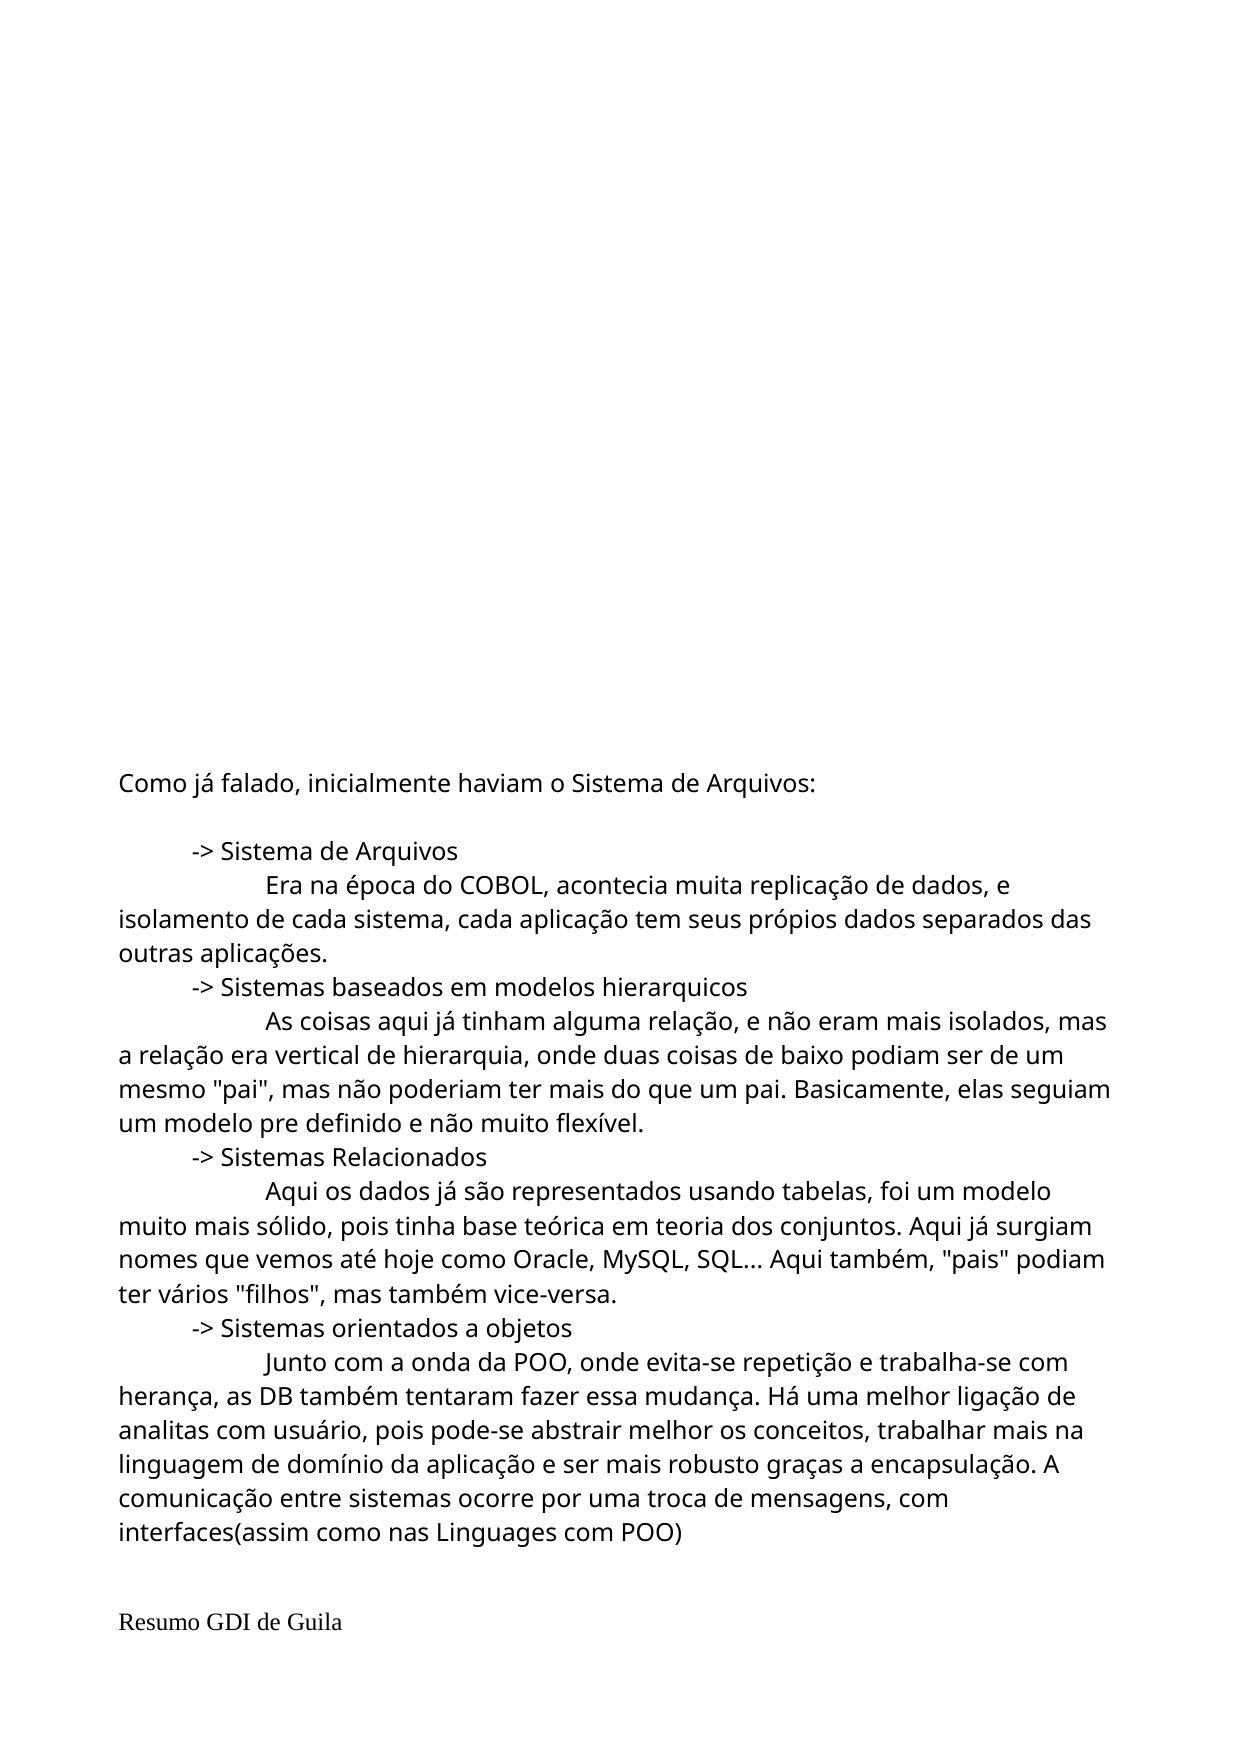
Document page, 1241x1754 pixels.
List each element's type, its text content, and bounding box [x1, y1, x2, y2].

text Aqui os dados já são representados usando tabelas, foi um modelo muito mais sólido, pois tinha base teórica em teoria dos conjuntos. Aqui já surgiam nomes que vemos até hoje como Oracle, MySQL, SQL... Aqui também, "pais" podiam ter vários "filhos", mas também vice-versa. [118, 1174, 1122, 1310]
text As coisas aqui já tinham alguma relação, e não eram mais isolados, mas a relação era vertical de hierarquia, onde duas coisas de baixo podiam ser de um mesmo "pai", mas não poderiam ter mais do que um pai. Basicamente, elas seguiam um modelo pre definido e não muito flexível. [118, 1004, 1122, 1140]
text -> Sistemas orientados a objetos [118, 1310, 1122, 1344]
text -> Sistema de Arquivos [118, 833, 1122, 867]
text -> Sistemas Relacionados [118, 1140, 1122, 1174]
text Junto com a onda da POO, onde evita-se repetição e trabalha-se com herança, as DB também tentaram fazer essa mudança. Há uma melhor ligação de analitas com usuário, pois pode-se abstrair melhor os conceitos, trabalhar mais na linguagem de domínio da aplicação e ser mais robusto graças a encapsulação. A comunicação entre sistemas ocorre por uma troca de mensagens, com interfaces(assim como nas Linguages com POO) [118, 1344, 1122, 1549]
text Como já falado, inicialmente haviam o Sistema de Arquivos: [118, 765, 1122, 799]
text -> Sistemas baseados em modelos hierarquicos [118, 970, 1122, 1004]
text Era na época do COBOL, acontecia muita replicação de dados, e isolamento de cada sistema, cada aplicação tem seus própios dados separados das outras aplicações. [118, 867, 1122, 970]
